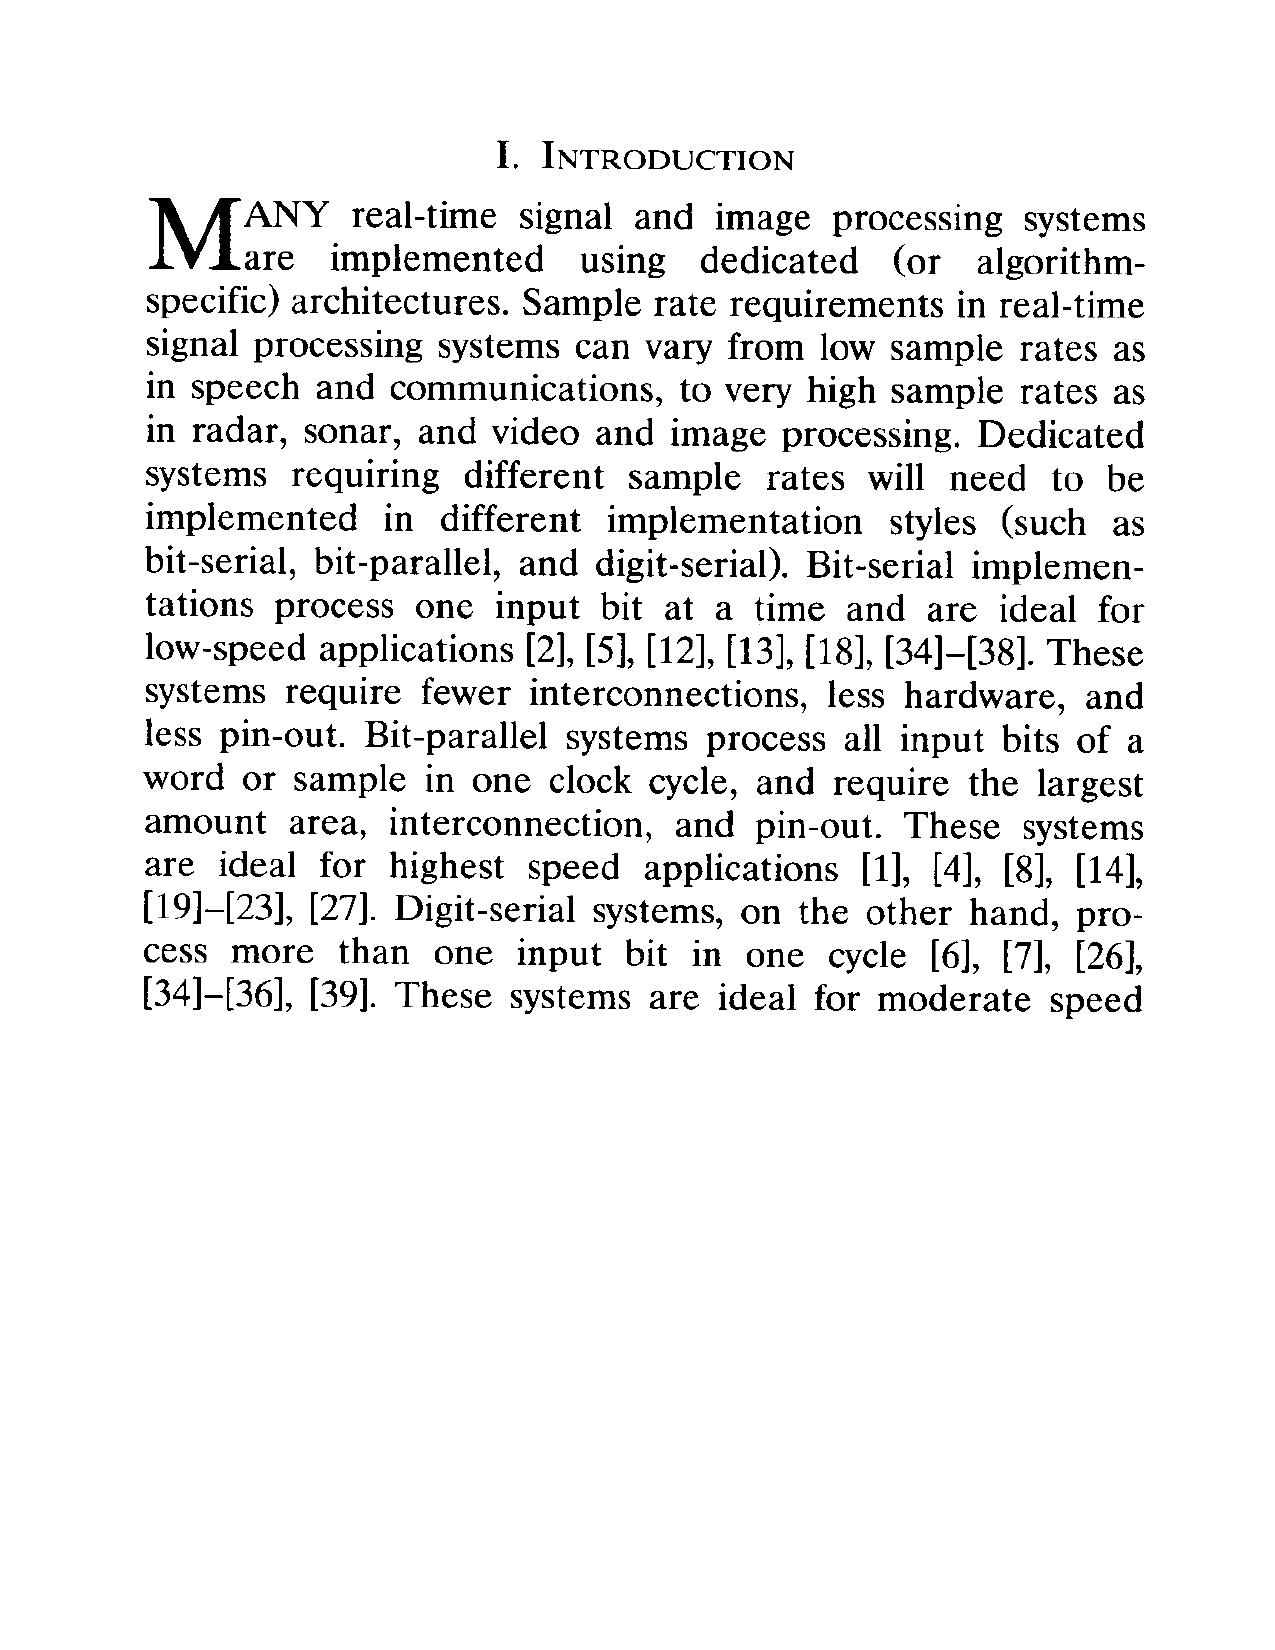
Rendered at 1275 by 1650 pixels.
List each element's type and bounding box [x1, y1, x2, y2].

picture [118, 118, 1157, 1029]
